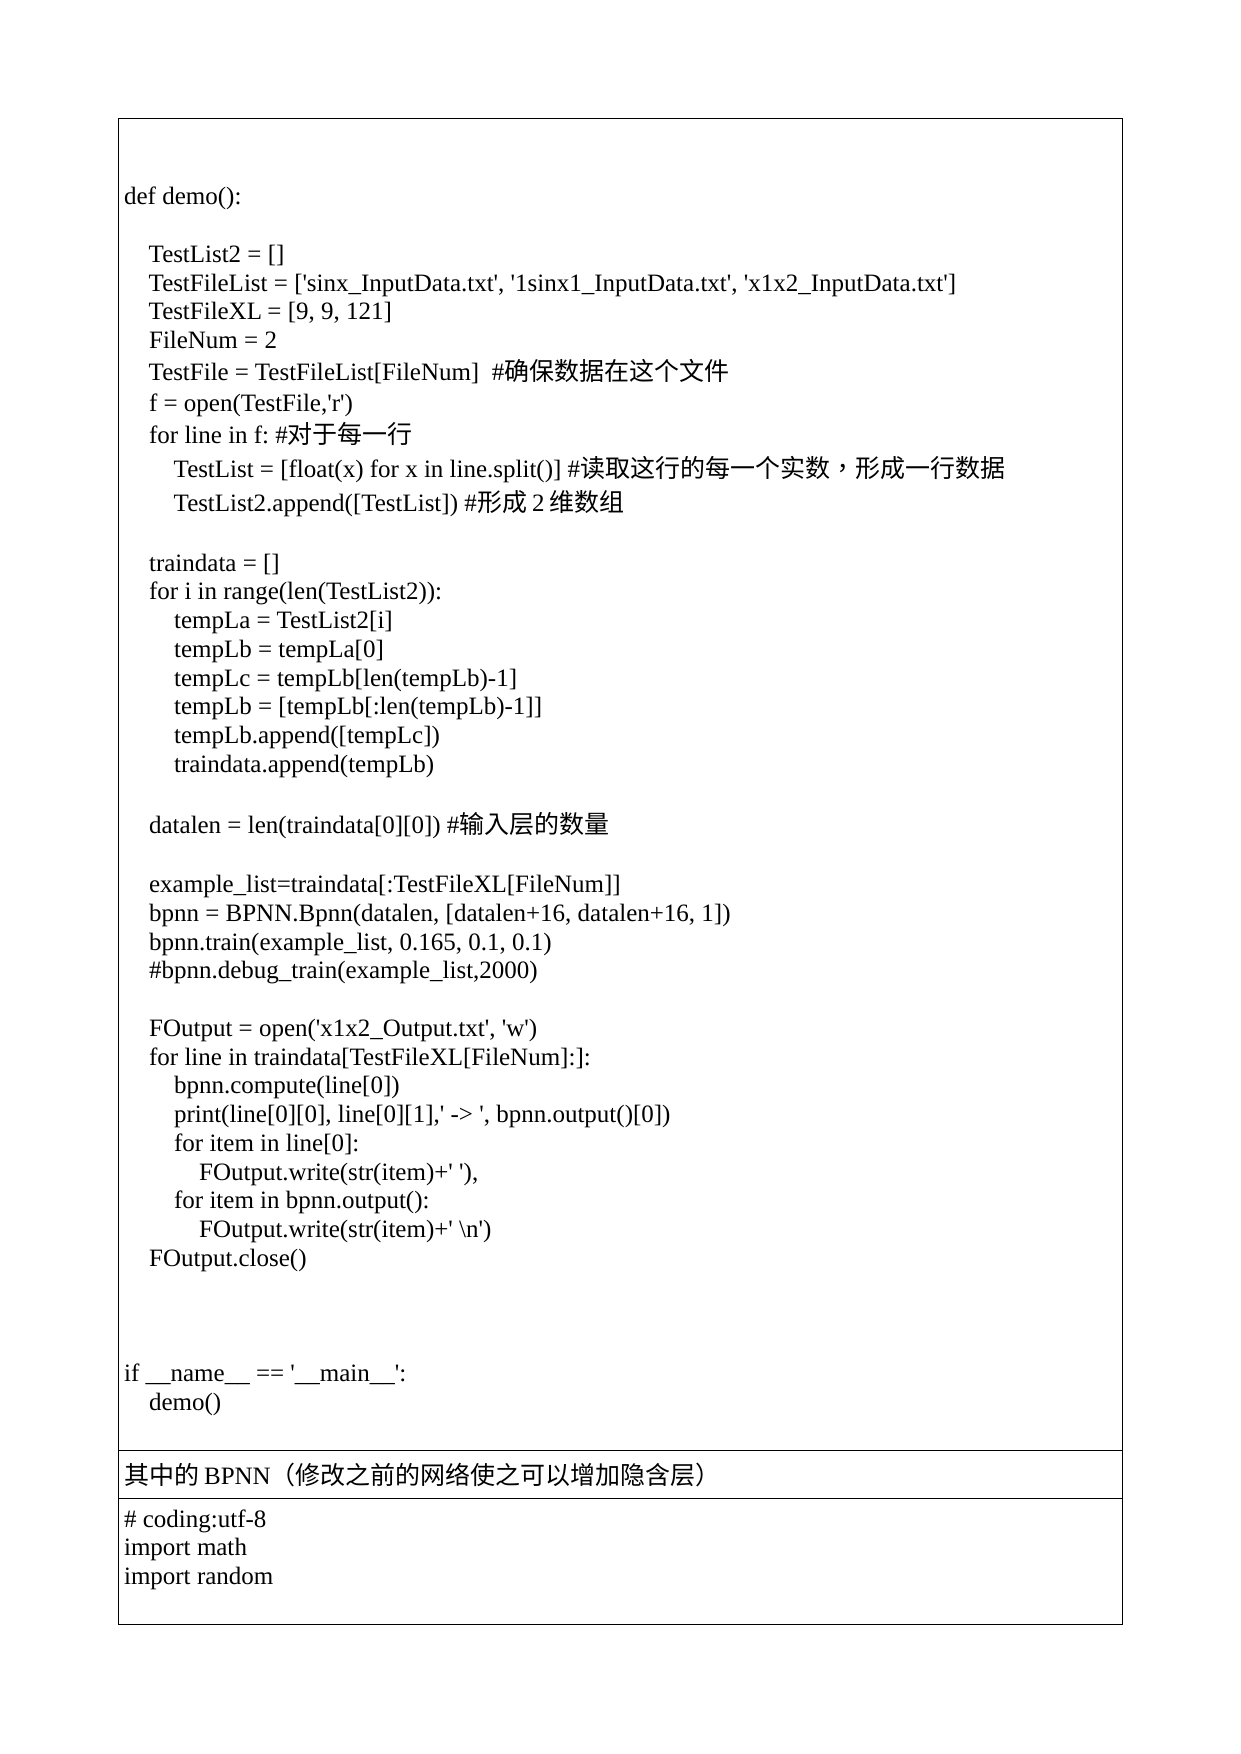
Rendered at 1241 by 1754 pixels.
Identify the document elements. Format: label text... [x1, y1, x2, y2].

table_cell 其中的BPNN（修改之前的网络使之可以增加隐含层） [119, 1451, 1122, 1498]
table_cell # coding:utf-8 import math import random [119, 1499, 1122, 1624]
table_cell def demo(): TestList2 = [] TestFileList = ['sinx_InputData.txt', '1sinx1_InputData.txt', 'x1x2_InputData.txt'] TestFileXL = [9, 9, 121] FileNum = 2 TestFile = TestFileList[FileNum] #确保数据在这个文件 f = open(TestFile,'r') for line in f: #对于每一行 TestList = [float(x) for x in line.split()] #读取这行的每一个实数，形成一行数据 TestList2.append([TestList]) #形成2维数组 traindata = [] for i in range(len(TestList2)): tempLa = TestList2[i] tempLb = tempLa[0] tempLc = tempLb[len(tempLb)-1] tempLb = [tempLb[:len(tempLb)-1]] tempLb.append([tempLc]) traindata.append(tempLb) datalen = len(traindata[0][0]) #输入层的数量 example_list=traindata[:TestFileXL[FileNum]] bpnn = BPNN.Bpnn(datalen, [datalen+16, datalen+16, 1]) bpnn.train(example_list, 0.165, 0.1, 0.1) #bpnn.debug_train(example_list,2000) FOutput = open('x1x2_Output.txt', 'w') for line in traindata[TestFileXL[FileNum]:]: bpnn.compute(line[0]) print(line[0][0], line[0][1],' -> ', bpnn.output()[0]) for item in line[0]: FOutput.write(str(item)+' '), for item in bpnn.output(): FOutput.write(str(item)+' \n') FOutput.close() if __name__ == '__main__': demo() [119, 119, 1122, 1450]
